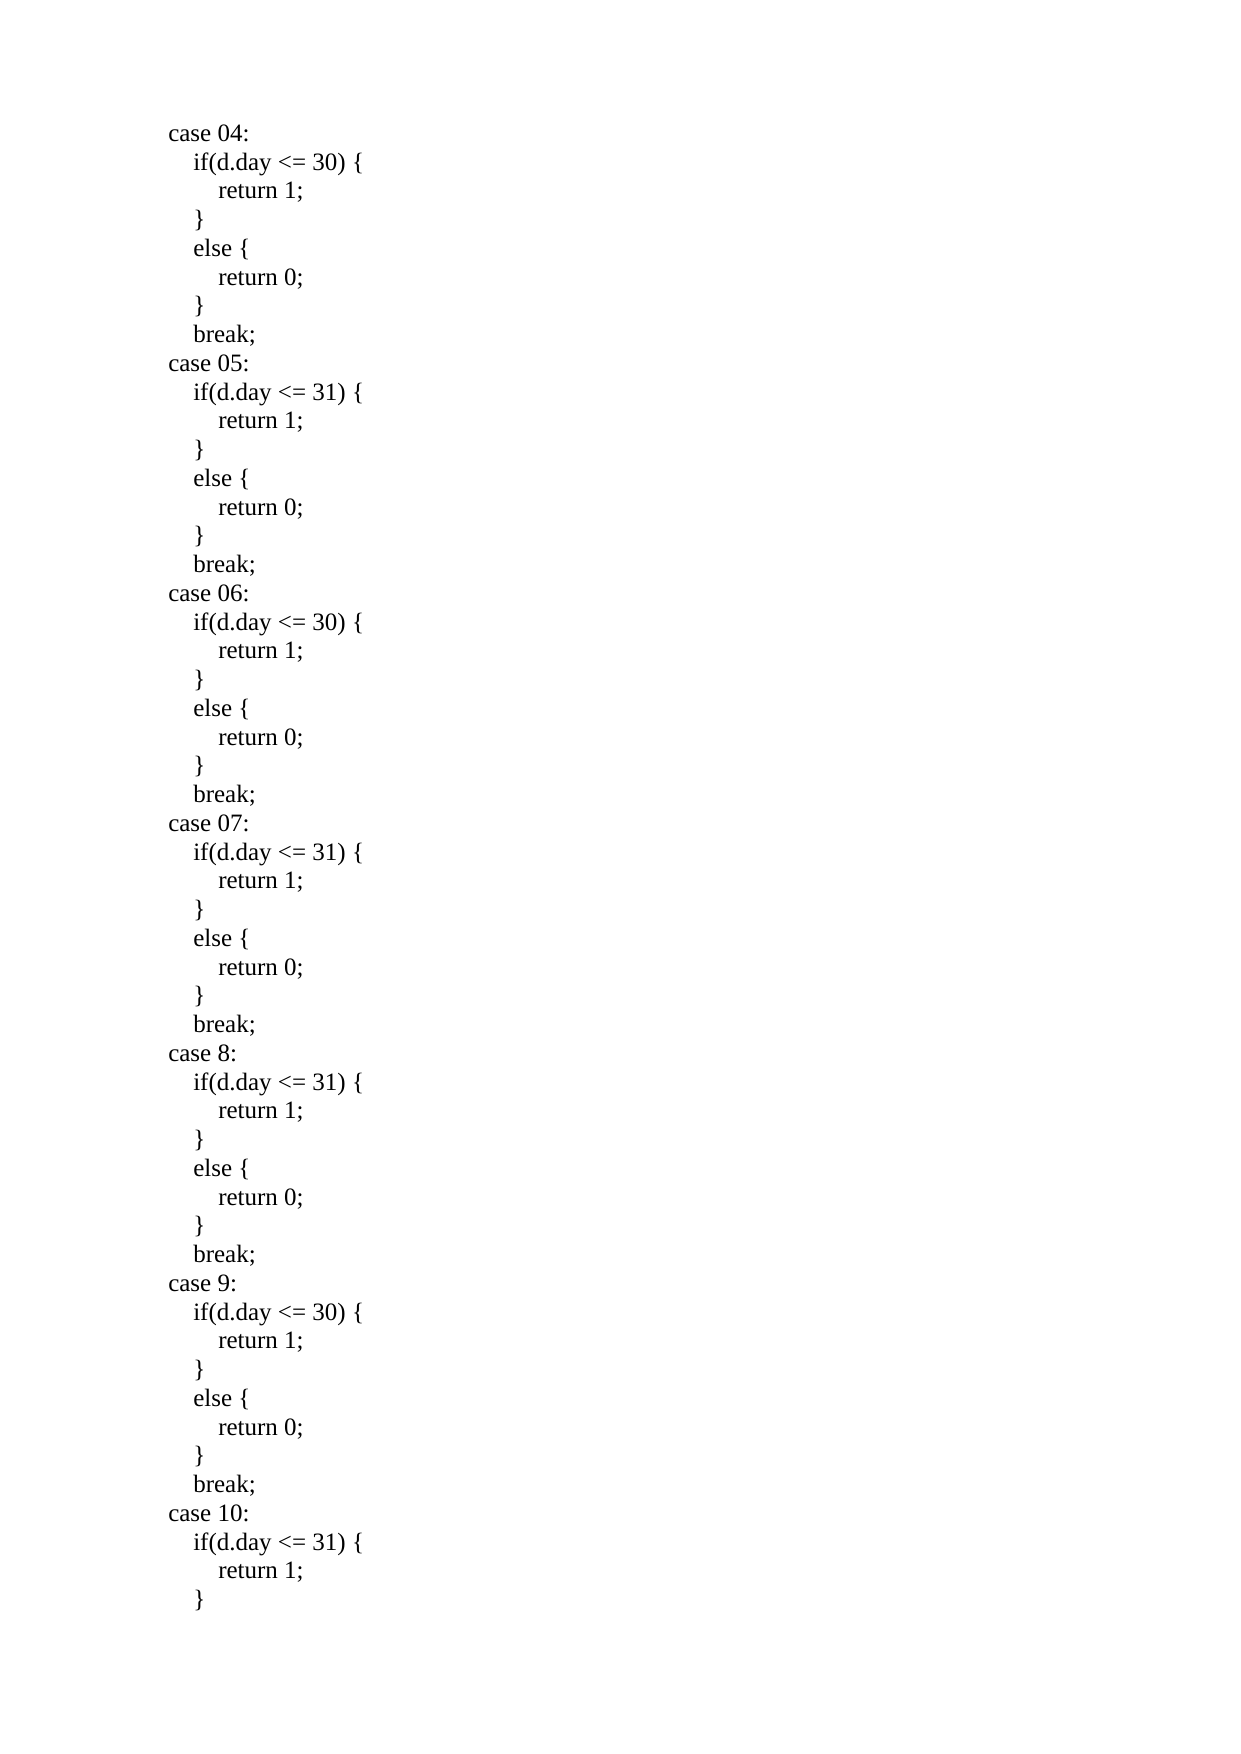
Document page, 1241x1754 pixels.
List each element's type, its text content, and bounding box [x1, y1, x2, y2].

text } [118, 1354, 1122, 1383]
text } [118, 894, 1122, 923]
text } [118, 1584, 1122, 1613]
text } [118, 204, 1122, 233]
text break; [118, 1469, 1122, 1498]
text if(d.day <= 31) { [118, 837, 1122, 866]
text } [118, 434, 1122, 463]
text return 0; [118, 952, 1122, 981]
text case 8: [118, 1038, 1122, 1067]
text } [118, 664, 1122, 693]
text if(d.day <= 31) { [118, 1527, 1122, 1556]
text return 0; [118, 1412, 1122, 1441]
text if(d.day <= 31) { [118, 377, 1122, 406]
text else { [118, 693, 1122, 722]
text return 0; [118, 262, 1122, 291]
text } [118, 521, 1122, 549]
text } [118, 1211, 1122, 1239]
text else { [118, 1153, 1122, 1182]
text if(d.day <= 30) { [118, 147, 1122, 176]
text if(d.day <= 30) { [118, 1297, 1122, 1326]
text return 0; [118, 1182, 1122, 1211]
text return 0; [118, 492, 1122, 521]
text } [118, 291, 1122, 319]
text return 1; [118, 1556, 1122, 1584]
text case 9: [118, 1268, 1122, 1297]
text else { [118, 923, 1122, 952]
text return 1; [118, 636, 1122, 664]
text case 05: [118, 348, 1122, 377]
text return 1; [118, 406, 1122, 434]
text if(d.day <= 31) { [118, 1067, 1122, 1096]
text case 07: [118, 808, 1122, 837]
text case 06: [118, 578, 1122, 607]
text case 10: [118, 1498, 1122, 1527]
text break; [118, 1009, 1122, 1038]
text else { [118, 1383, 1122, 1412]
text break; [118, 1239, 1122, 1268]
text return 1; [118, 1326, 1122, 1354]
text return 1; [118, 176, 1122, 204]
text } [118, 1124, 1122, 1153]
text } [118, 751, 1122, 779]
text return 0; [118, 722, 1122, 751]
text return 1; [118, 1096, 1122, 1124]
text else { [118, 233, 1122, 262]
text case 04: [118, 118, 1122, 147]
text break; [118, 549, 1122, 578]
text } [118, 1441, 1122, 1469]
text } [118, 981, 1122, 1009]
text break; [118, 779, 1122, 808]
text return 1; [118, 866, 1122, 894]
text break; [118, 319, 1122, 348]
text else { [118, 463, 1122, 492]
text if(d.day <= 30) { [118, 607, 1122, 636]
